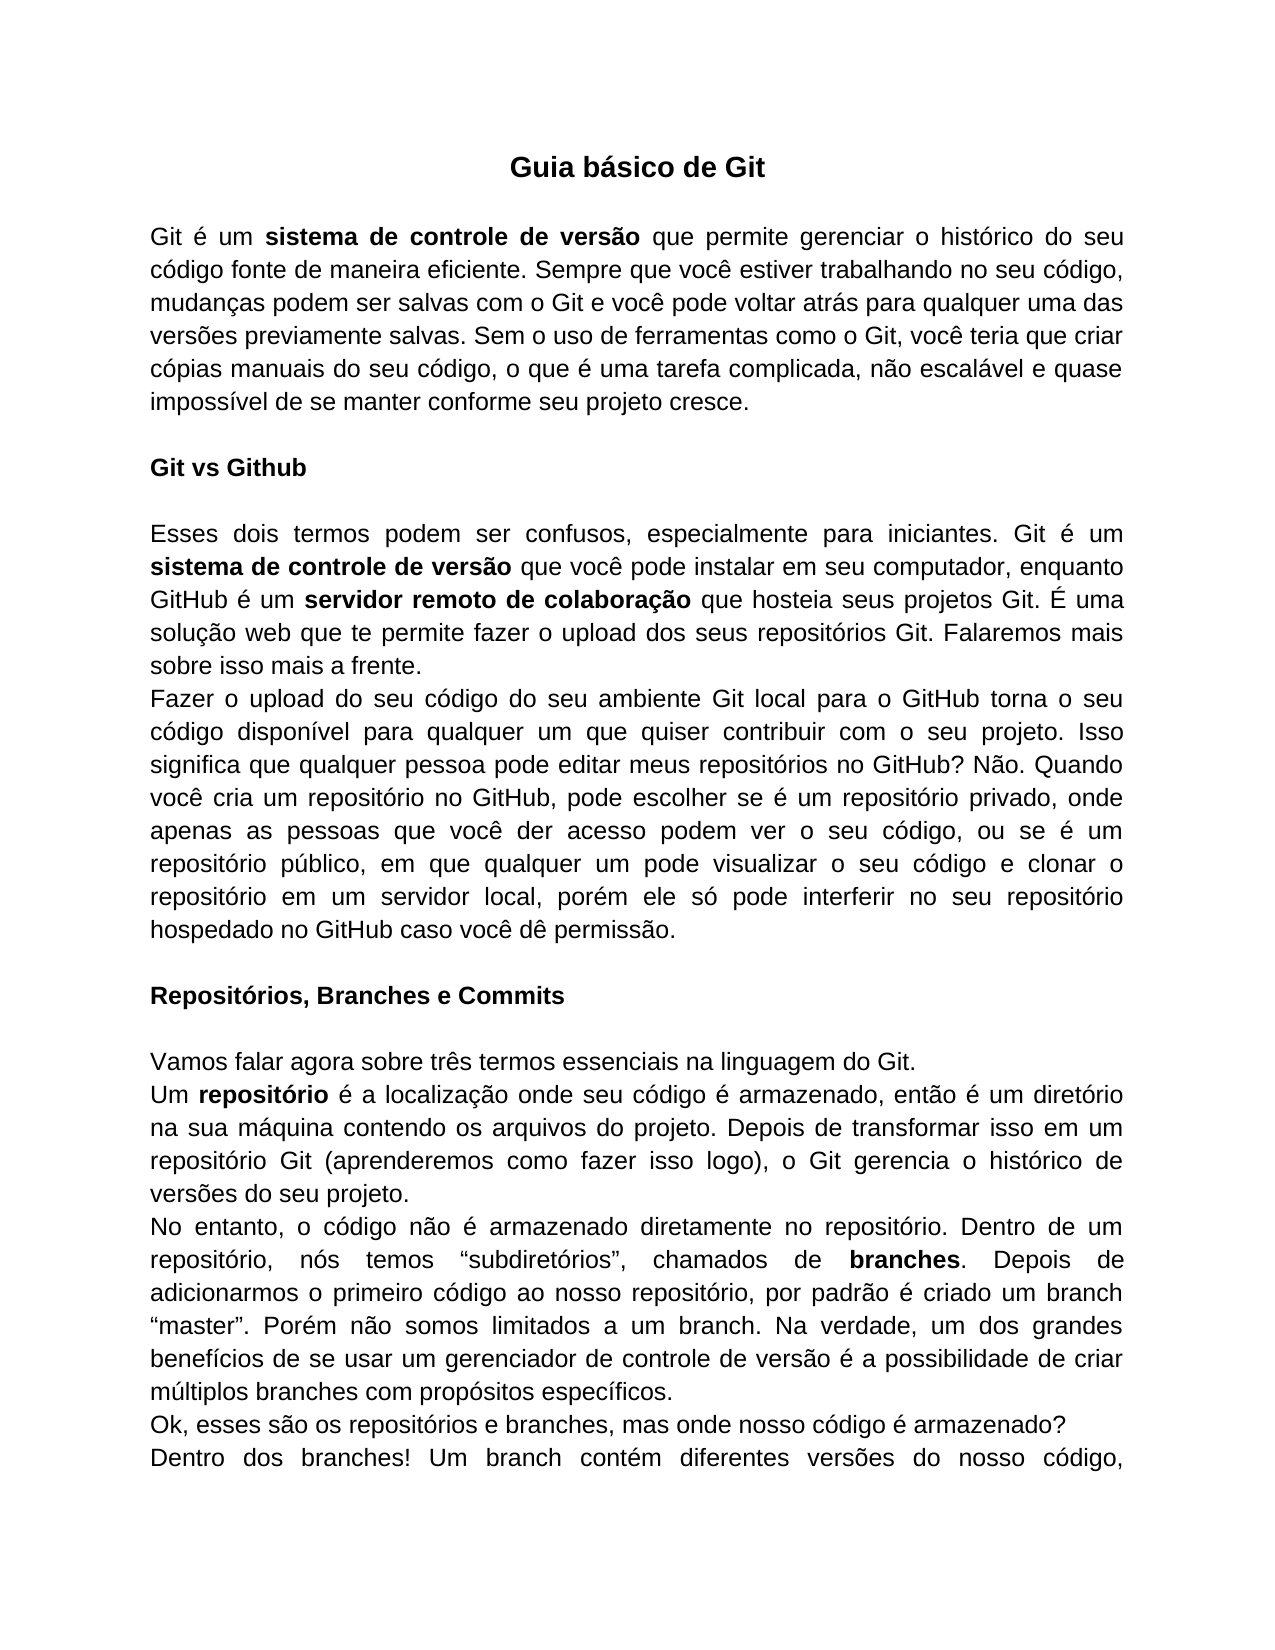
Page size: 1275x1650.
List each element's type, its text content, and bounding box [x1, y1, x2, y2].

text Esses dois termos podem ser confusos, especialmente para iniciantes. Git é um sistema de controle de versão que você pode instalar em seu computador, enquanto GitHub é um servidor remoto de colaboração que hosteia seus projetos Git. É uma solução web que te permite fazer o upload dos seus repositórios Git. Falaremos mais sobre isso mais a frente. [150, 519, 1125, 679]
text Git é um sistema de controle de versão que permite gerenciar o histórico do seu código fonte de maneira eficiente. Sempre que você estiver trabalhando no seu código, mudanças podem ser salvas com o Git e você pode voltar atrás para qualquer uma das versões previamente salvas. Sem o uso de ferramentas como o Git, você teria que criar cópias manuais do seu código, o que é uma tarefa complicada, não escalável e quase impossível de se manter conforme seu projeto cresce. [150, 222, 1125, 415]
text Vamos falar agora sobre três termos essenciais na linguagem do Git. [150, 1047, 1125, 1076]
text Repositórios, Branches e Commits [150, 981, 1125, 1010]
text Dentro dos branches! Um branch contém diferentes versões do nosso código, [150, 1443, 1125, 1472]
text Fazer o upload do seu código do seu ambiente Git local para o GitHub torna o seu código disponível para qualquer um que quiser contribuir com o seu projeto. Isso significa que qualquer pessoa pode editar meus repositórios no GitHub? Não. Quando você cria um repositório no GitHub, pode escolher se é um repositório privado, onde apenas as pessoas que você der acesso podem ver o seu código, ou se é um repositório público, em que qualquer um pode visualizar o seu código e clonar o repositório em um servidor local, porém ele só pode interferir no seu repositório hospedado no GitHub caso você dê permissão. [150, 684, 1125, 944]
text Um repositório é a localização onde seu código é armazenado, então é um diretório na sua máquina contendo os arquivos do projeto. Depois de transformar isso em um repositório Git (aprenderemos como fazer isso logo), o Git gerencia o histórico de versões do seu projeto. [150, 1080, 1125, 1208]
text Git vs Github [150, 453, 1125, 481]
text No entanto, o código não é armazenado diretamente no repositório. Dentro de um repositório, nós temos “subdiretórios”, chamados de branches. Depois de adicionarmos o primeiro código ao nosso repositório, por padrão é criado um branch “master”. Porém não somos limitados a um branch. Na verdade, um dos grandes benefícios de se usar um gerenciador de controle de versão é a possibilidade de criar múltiplos branches com propósitos específicos. [150, 1212, 1125, 1406]
text Ok, esses são os repositórios e branches, mas onde nosso código é armazenado? [150, 1410, 1125, 1439]
text Guia básico de Git [150, 150, 1125, 183]
